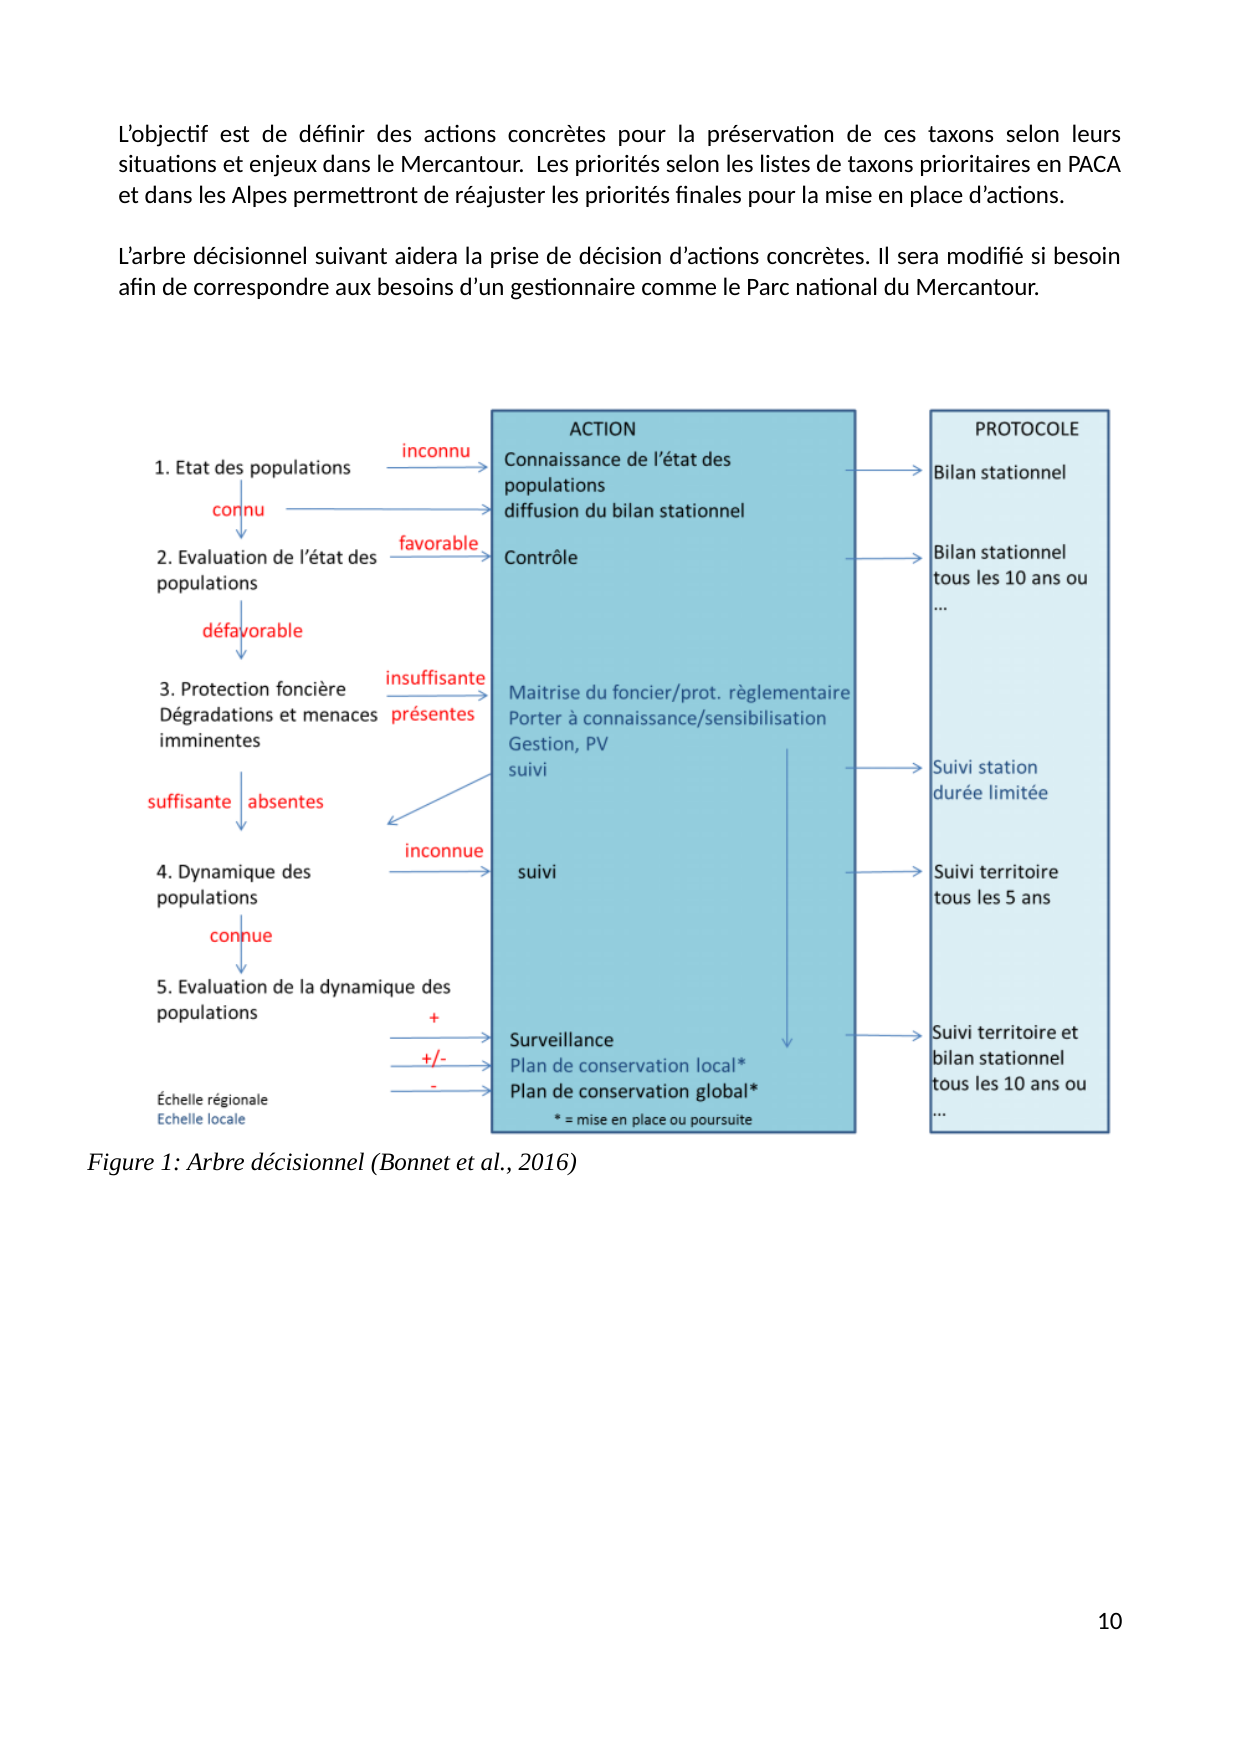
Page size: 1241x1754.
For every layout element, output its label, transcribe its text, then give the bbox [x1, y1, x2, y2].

text L’arbre décisionnel suivant aidera la prise de décision d’actions concrètes. Il sera modifié si besoin afin de correspondre aux besoins d’un gestionnaire comme le Parc national du Mercantour. [118, 240, 1122, 301]
picture [118, 374, 1123, 1147]
text Figure 1: Arbre décisionnel (Bonnet et al., 2016) [87, 375, 1153, 1175]
text L’objectif est de définir des actions concrètes pour la préservation de ces taxons selon leurs situations et enjeux dans le Mercantour. Les priorités selon les listes de taxons prioritaires en PACA et dans les Alpes permettront de réajuster les priorités finales pour la mise en place d’actions. [118, 118, 1122, 210]
